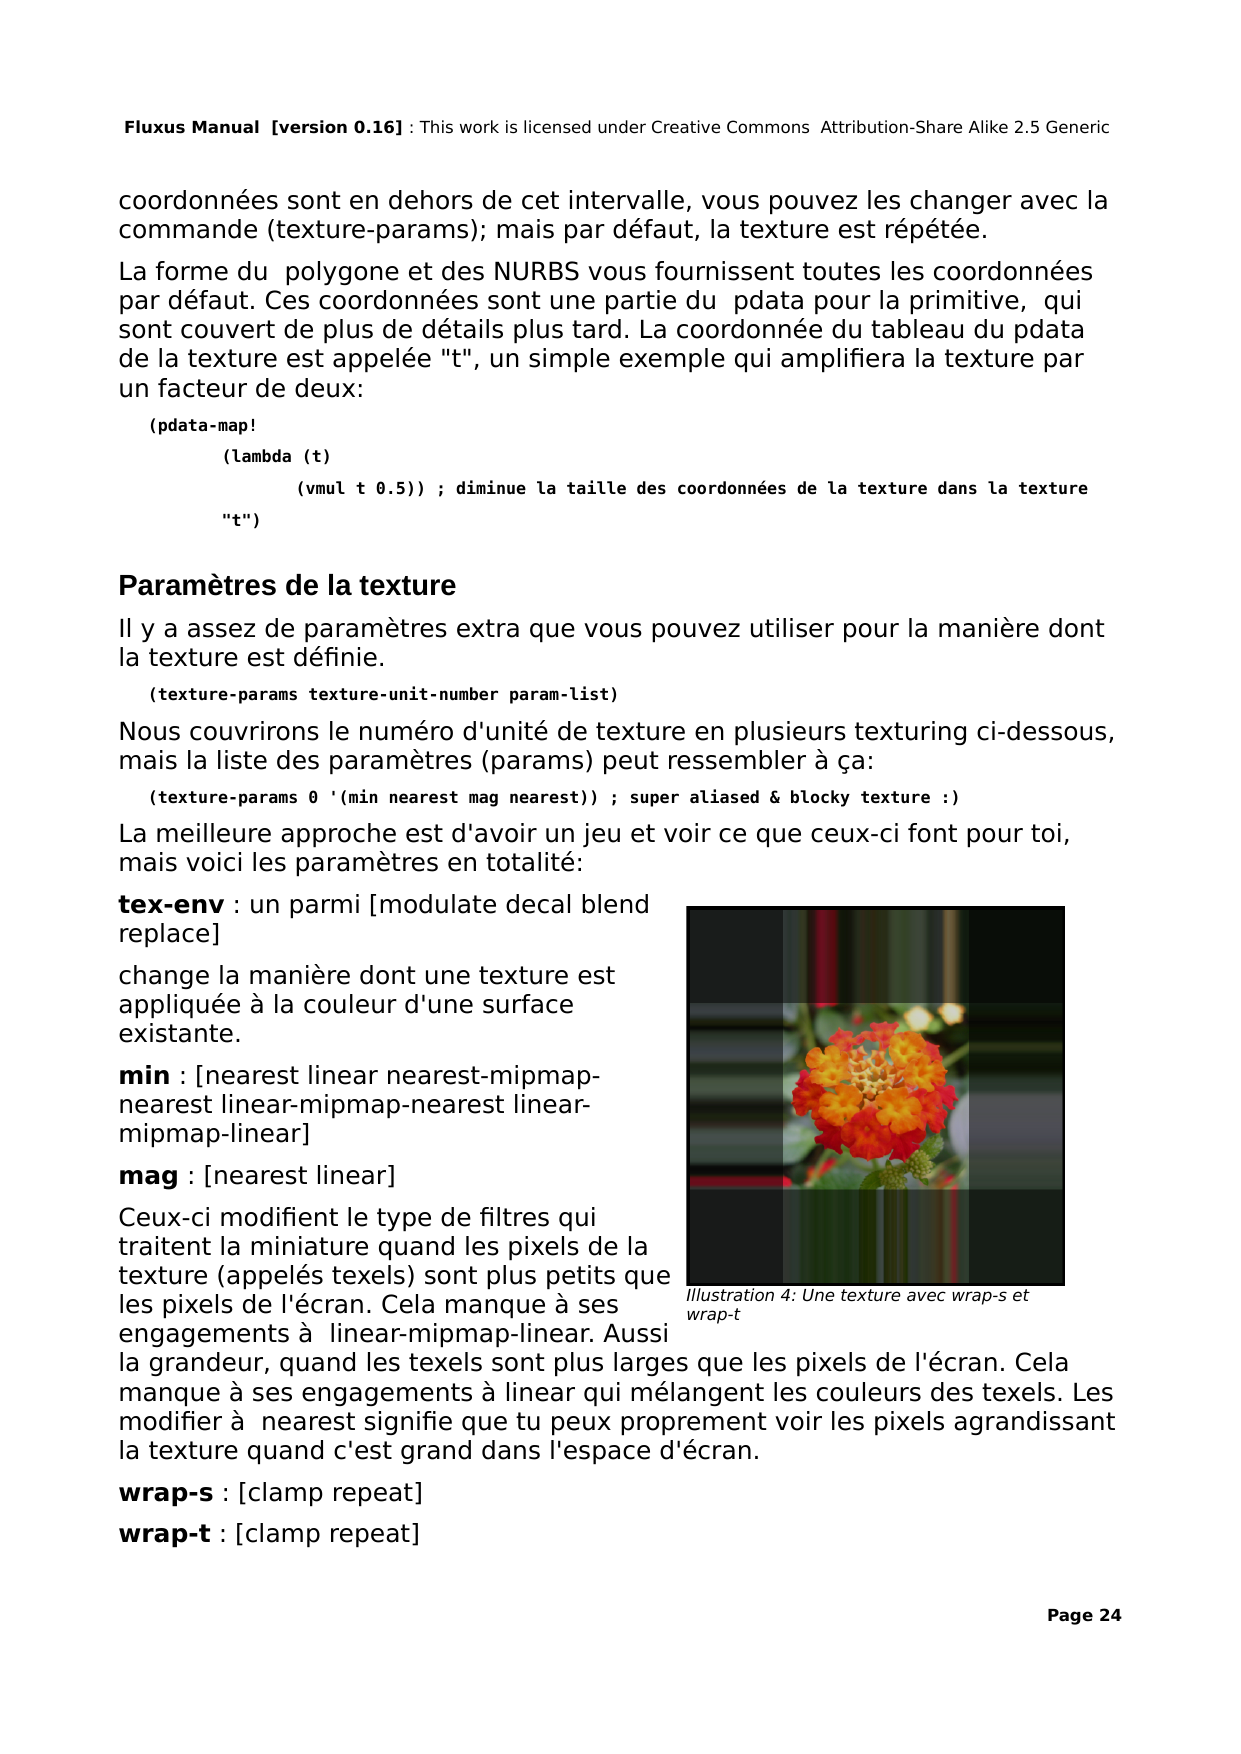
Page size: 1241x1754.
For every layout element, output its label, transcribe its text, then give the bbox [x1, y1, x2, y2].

text La meilleure approche est d'avoir un jeu et voir ce que ceux-ci font pour toi, mais voici les paramètres en totalité: [118, 819, 1122, 878]
text (pdata-map! [148, 416, 1122, 435]
text [1065, 961, 1122, 1049]
text mag : [nearest linear] [118, 1161, 686, 1190]
text wrap-t : [clamp repeat] [118, 1519, 1122, 1549]
text wrap-s : [clamp repeat] [118, 1478, 1122, 1507]
text change la manière dont une texture est appliquée à la couleur d'une surface existante. [118, 961, 686, 1049]
text (vmul t 0.5)) ; diminue la taille des coordonnées de la texture dans la texture [148, 479, 1122, 499]
text La forme du polygone et des NURBS vous fournissent toutes les coordonnées par défaut. Ces coordonnées sont une partie du pdata pour la primitive, qui sont couvert de plus de détails plus tard. La coordonnée du tableau du pdata de la texture est appelée "t", un simple exemple qui amplifiera la texture par un facteur de deux: [118, 257, 1122, 403]
picture [686, 906, 1065, 1286]
text "t") [148, 511, 1122, 531]
text Nous couvrirons le numéro d'unité de texture en plusieurs texturing ci-dessous, mais la liste des paramètres (params) peut ressembler à ça: [118, 717, 1122, 775]
text Il y a assez de paramètres extra que vous pouvez utiliser pour la manière dont la texture est définie. [118, 614, 1122, 672]
text Ceux-ci modifient le type de filtres qui traitent la miniature quand les pixels de la texture (appelés texels) sont plus petits que les pixels de l'écran. Cela manque à ses engagements à linear-mipmap-linear. Aussi la grandeur, quand les texels sont plus larges que les pixels de l'écran. Cela manque à ses engagements à linear qui mélangent les couleurs des texels. Les modifier à nearest signifie que tu peux proprement voir les pixels agrandissant la texture quand c'est grand dans l'espace d'écran. [118, 1203, 1122, 1465]
text coordonnées sont en dehors de cet intervalle, vous pouvez les changer avec la commande (texture-params); mais par défaut, la texture est répétée. [118, 186, 1122, 245]
text (texture-params 0 '(min nearest mag nearest)) ; super aliased & blocky texture :) [148, 788, 1122, 807]
text Illustration 4: Une texture avec wrap-s et wrap-t [686, 1286, 1064, 1324]
text (lambda (t) [148, 447, 1122, 467]
text (texture-params texture-unit-number param-list) [148, 685, 1122, 704]
text [1065, 1161, 1122, 1190]
text tex-env : un parmi [modulate decal blend replace] [118, 890, 1122, 949]
subtitle Paramètres de la texture [118, 568, 1122, 602]
text [1065, 1061, 1122, 1149]
text min : [nearest linear nearest-mipmap-nearest linear-mipmap-nearest linear-mipmap-linear] [118, 1061, 686, 1149]
